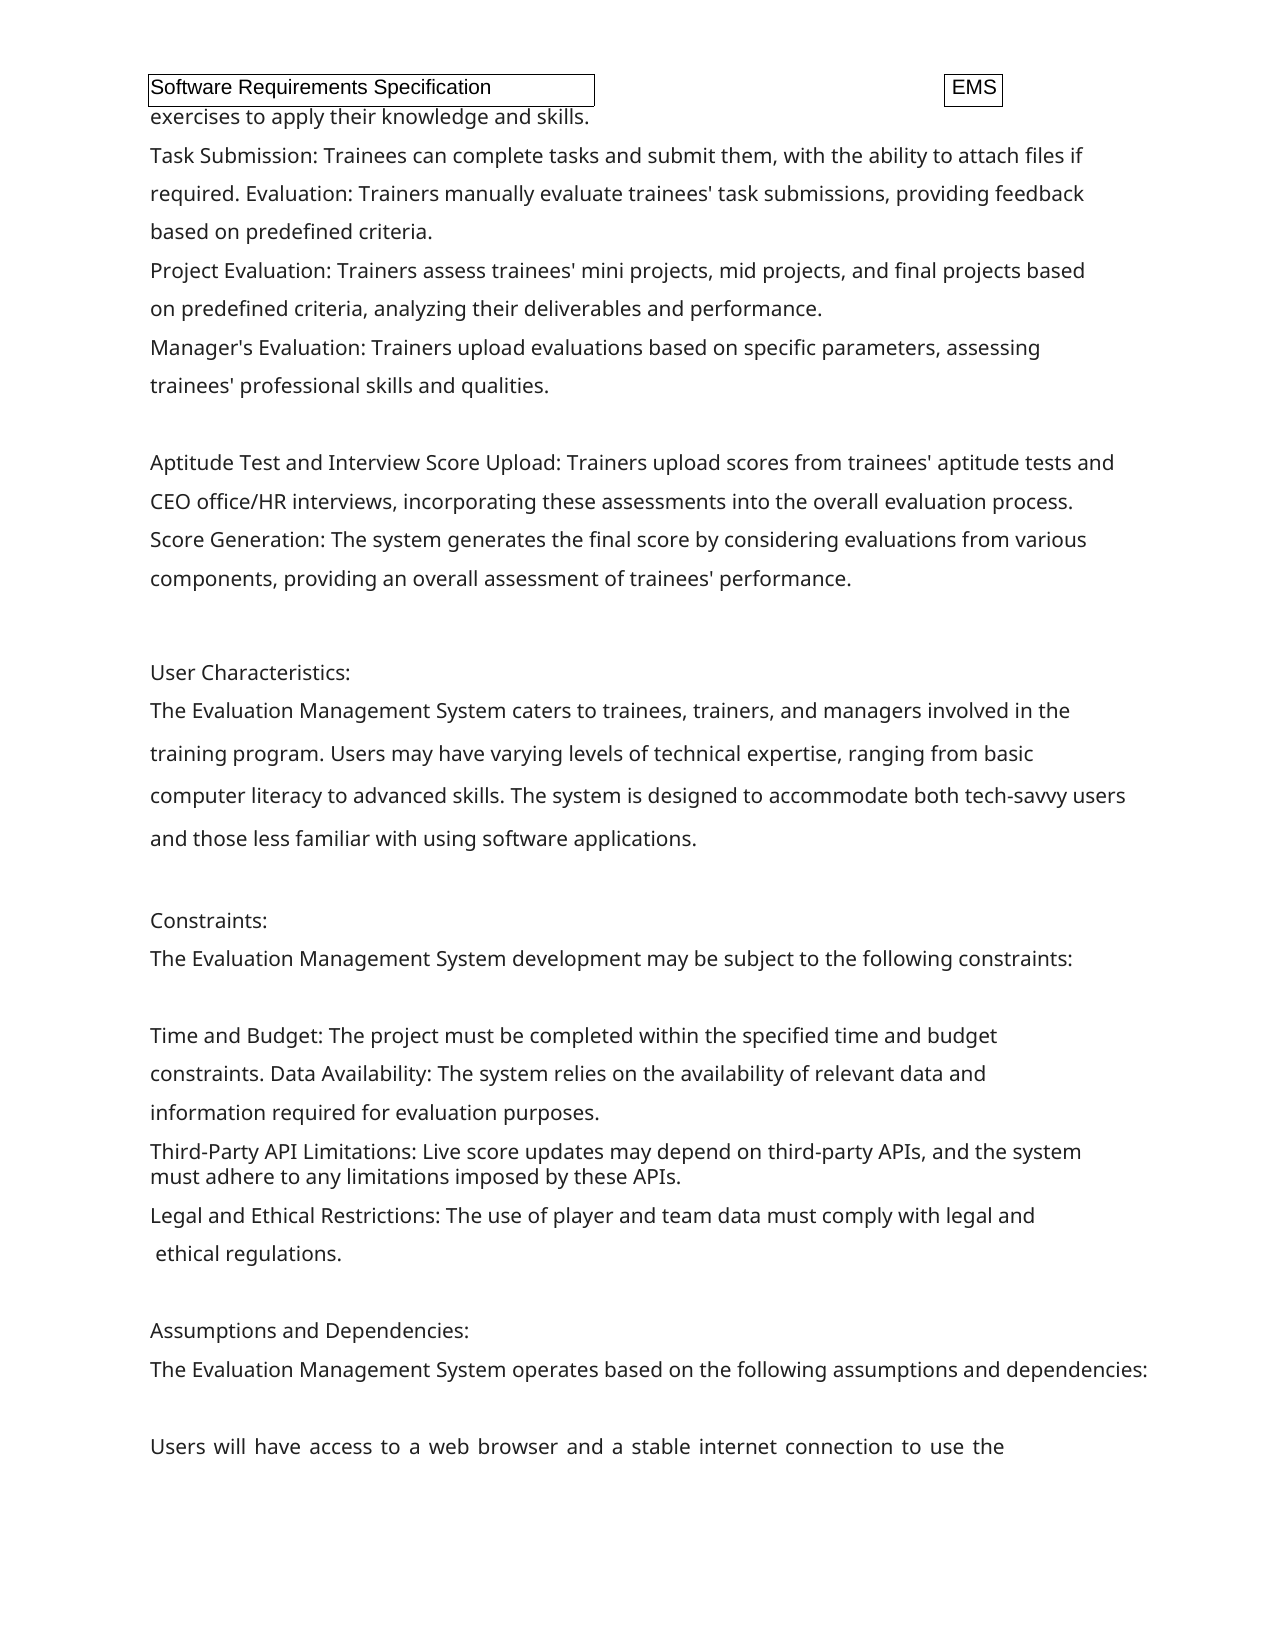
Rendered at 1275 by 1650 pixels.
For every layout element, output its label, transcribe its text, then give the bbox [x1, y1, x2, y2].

text The Evaluation Management System operates based on the following assumptions and dependencies: [150, 1355, 1194, 1383]
text Manager's Evaluation: Trainers upload evaluations based on speciﬁc parameters, assessing trainees' professional skills and qualities. [150, 333, 1102, 400]
text exercises to apply their knowledge and skills. [150, 102, 1130, 131]
text Aptitude Test and Interview Score Upload: Trainers upload scores from trainees' aptitude tests and CEO oﬃce/HR interviews, incorporating these assessments into the overall evaluation process. [150, 448, 1130, 515]
text User Characteristics: [150, 658, 1194, 686]
text Third-Party API Limitations: Live score updates may depend on third-party APIs, and the system must adhere to any limitations imposed by these APIs. [150, 1138, 1102, 1190]
text Project Evaluation: Trainers assess trainees' mini projects, mid projects, and ﬁnal projects based on predeﬁned criteria, analyzing their deliverables and performance. [150, 256, 1102, 323]
text Task Submission: Trainees can complete tasks and submit them, with the ability to attach ﬁles if required. Evaluation: Trainers manually evaluate trainees' task submissions, providing feedback based on predeﬁned criteria. [150, 141, 1128, 246]
text Time and Budget: The project must be completed within the speciﬁed time and budget constraints. Data Availability: The system relies on the availability of relevant data and information required for evaluation purposes. [150, 1021, 1102, 1126]
text Score Generation: The system generates the ﬁnal score by considering evaluations from various components, providing an overall assessment of trainees' performance. [150, 526, 1102, 592]
text The Evaluation Management System caters to trainees, trainers, and managers involved in the training program. Users may have varying levels of technical expertise, ranging from basic computer literacy to advanced skills. The system is designed to accommodate both tech-savvy users and those less familiar with using software applications. [150, 696, 1130, 853]
text Legal and Ethical Restrictions: The use of player and team data must comply with legal and ethical regulations. [150, 1201, 1102, 1268]
text The Evaluation Management System development may be subject to the following constraints: [150, 944, 1194, 973]
text Users will have access to a web browser and a stable internet connection to use the [150, 1432, 1007, 1460]
text Assumptions and Dependencies: [150, 1317, 1194, 1345]
text Constraints: [150, 906, 1194, 934]
